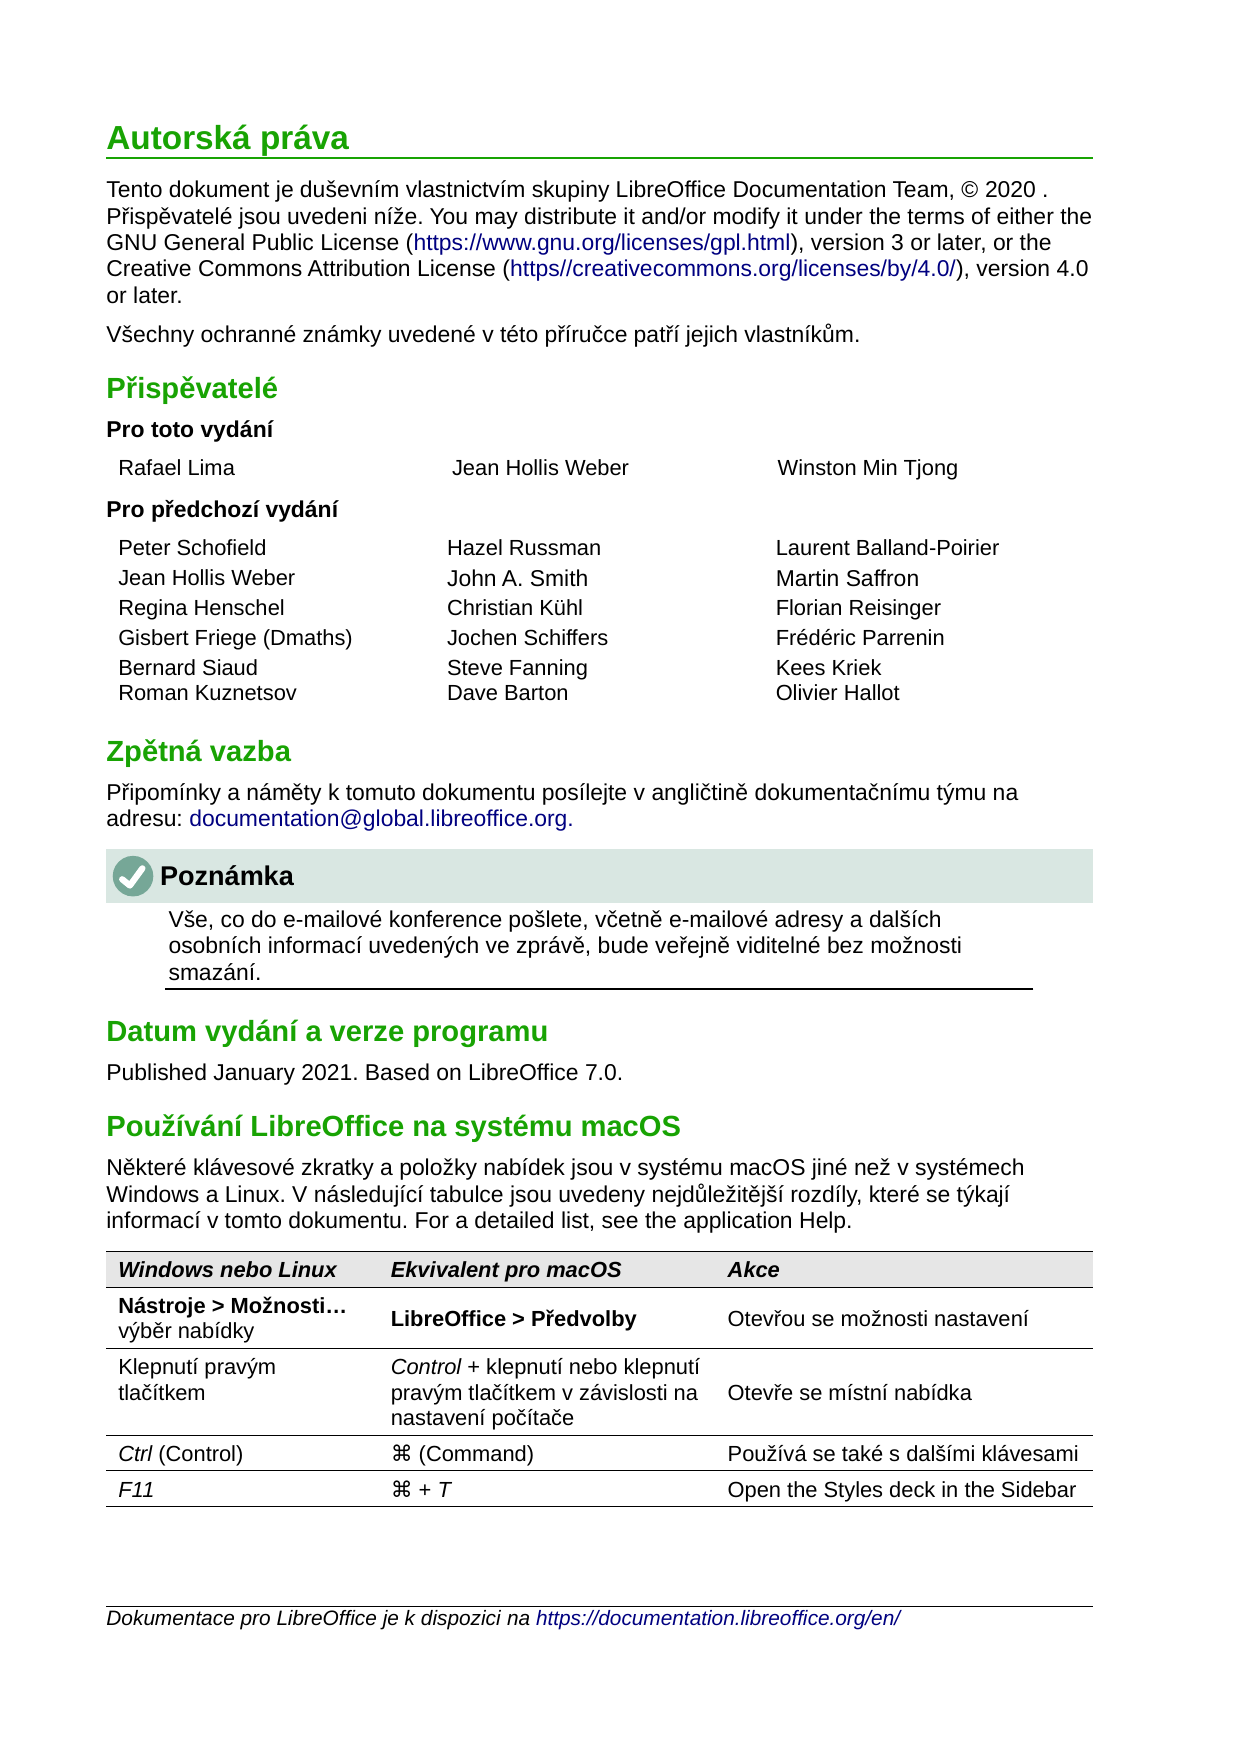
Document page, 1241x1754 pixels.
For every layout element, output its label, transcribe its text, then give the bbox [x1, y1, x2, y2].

text Tento dokument je duševním vlastnictvím skupiny LibreOffice Documentation Team, © 2020 . Přispěvatelé jsou uvedeni níže. You may distribute it and/or modify it under the terms of either the GNU General Public License (https://www.gnu.org/licenses/gpl.html), version 3 or later, or the Creative Commons Attribution License (https//creativecommons.org/licenses/by/4.0/), version 4.0 or later. [106, 176, 1093, 308]
table_cell Frédéric Parrenin [764, 625, 1093, 655]
subtitle Zpětná vazba [106, 734, 1093, 767]
table_header Windows nebo Linux [106, 1252, 379, 1287]
table_header Laurent Balland-Poirier [764, 535, 1093, 565]
table_cell John A. Smith [435, 565, 764, 595]
table_header Jean Hollis Weber [440, 455, 766, 485]
table_cell F11 [106, 1471, 379, 1506]
subtitle Přispěvatelé [106, 371, 1093, 404]
table_cell Jean Hollis Weber [106, 565, 435, 595]
table_cell Nástroje > Možnosti… výběr nabídky [106, 1288, 379, 1348]
table_cell Florian Reisinger [764, 595, 1093, 625]
table_cell Open the Styles deck in the Sidebar [716, 1471, 1093, 1506]
table_header Peter Schofield [106, 535, 435, 565]
table_cell Olivier Hallot [764, 680, 1093, 710]
table_header Akce [716, 1252, 1093, 1287]
table_cell Používá se také s dalšími klávesami [716, 1436, 1093, 1470]
table_cell Kees Kriek [764, 655, 1093, 680]
table_cell Ctrl (Control) [106, 1436, 379, 1470]
table_cell Dave Barton [435, 680, 764, 710]
table_cell ⌘ (Command) [379, 1436, 716, 1470]
table_cell Klepnutí pravým tlačítkem [106, 1349, 379, 1434]
table_cell Steve Fanning [435, 655, 764, 680]
table_cell Control + klepnutí nebo klepnutí pravým tlačítkem v závislosti na nastavení počítače [379, 1349, 716, 1434]
table_cell Otevře se místní nabídka [716, 1349, 1093, 1434]
table_cell Bernard Siaud [106, 655, 435, 680]
table_cell Christian Kühl [435, 595, 764, 625]
table_cell Roman Kuznetsov [106, 680, 435, 710]
text Published January 2021. Based on LibreOffice 7.0. [106, 1059, 1093, 1085]
table_cell Jochen Schiffers [435, 625, 764, 655]
table_cell ⌘ + T [379, 1471, 716, 1506]
table_cell LibreOffice > Předvolby [379, 1288, 716, 1348]
text Pro toto vydání [106, 416, 1093, 442]
text Všechny ochranné známky uvedené v této příručce patří jejich vlastníkům. [106, 321, 1093, 347]
table_header Winston Min Tjong [766, 455, 1093, 485]
table_cell Regina Henschel [106, 595, 435, 625]
text Pro předchozí vydání [106, 496, 1093, 523]
table_cell Gisbert Friege (Dmaths) [106, 625, 435, 655]
subtitle Datum vydání a verze programu [106, 1014, 1093, 1047]
subtitle Používání LibreOffice na systému macOS [106, 1109, 1093, 1142]
text Vše, co do e-mailové konference pošlete, včetně e-mailové adresy a dalších osobních informací uvedených ve zprávě, bude veřejně viditelné bez možnosti smazání. [165, 903, 1033, 988]
text Některé klávesové zkratky a položky nabídek jsou v systému macOS jiné než v systémech Windows a Linux. V následující tabulce jsou uvedeny nejdůležitější rozdíly, které se týkají informací v tomto dokumentu. For a detailed list, see the application Help. [106, 1154, 1093, 1233]
table_header Hazel Russman [435, 535, 764, 565]
table_header Rafael Lima [106, 455, 440, 485]
subtitle Autorská práva [106, 118, 1093, 157]
table_header Ekvivalent pro macOS [379, 1252, 716, 1287]
text Připomínky a náměty k tomuto dokumentu posílejte v angličtině dokumentačnímu týmu na adresu: documentation@global.libreoffice.org. [106, 779, 1093, 832]
table_cell Otevřou se možnosti nastavení [716, 1288, 1093, 1348]
subtitle Poznámka [106, 849, 1093, 903]
table_cell Martin Saffron [764, 565, 1093, 595]
